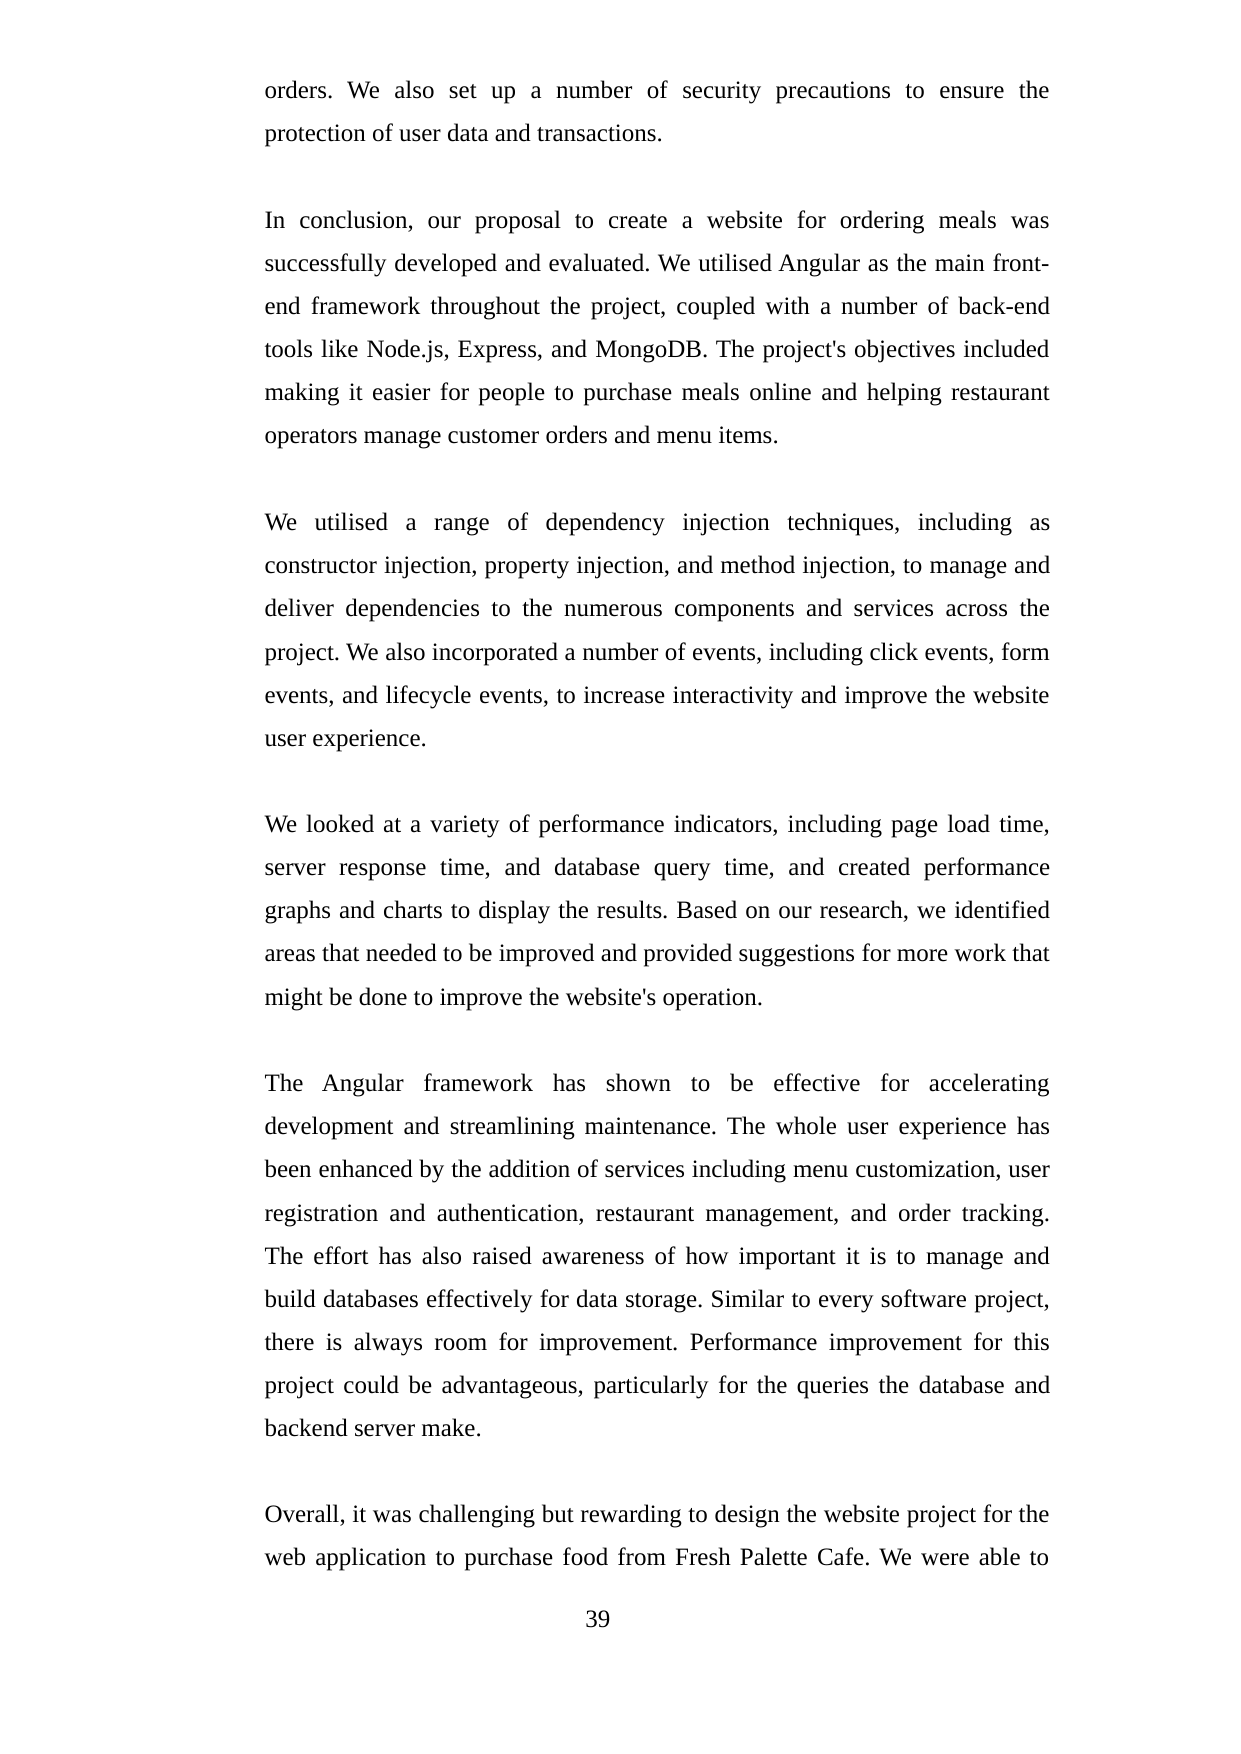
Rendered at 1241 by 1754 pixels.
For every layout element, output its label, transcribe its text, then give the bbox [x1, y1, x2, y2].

text We looked at a variety of performance indicators, including page load time, server response time, and database query time, and created performance graphs and charts to display the results. Based on our research, we identified areas that needed to be improved and provided suggestions for more work that might be done to improve the website's operation. [264, 809, 1051, 1010]
text We utilised a range of dependency injection techniques, including as constructor injection, property injection, and method injection, to manage and deliver dependencies to the numerous components and services across the project. We also incorporated a number of events, including click events, form events, and lifecycle events, to increase interactivity and improve the website user experience. [264, 507, 1051, 752]
text The Angular framework has shown to be effective for accelerating development and streamlining maintenance. The whole user experience has been enhanced by the addition of services including menu customization, user registration and authentication, restaurant management, and order tracking. The effort has also raised awareness of how important it is to manage and build databases effectively for data storage. Similar to every software project, there is always room for improvement. Performance improvement for this project could be advantageous, particularly for the queries the database and backend server make. [264, 1068, 1051, 1442]
text orders. We also set up a number of security precautions to ensure the protection of user data and transactions. [264, 75, 1051, 147]
text In conclusion, our proposal to create a website for ordering meals was successfully developed and evaluated. We utilised Angular as the main front-end framework throughout the project, coupled with a number of back-end tools like Node.js, Express, and MongoDB. The project's objectives included making it easier for people to purchase meals online and helping restaurant operators manage customer orders and menu items. [264, 205, 1051, 449]
text Overall, it was challenging but rewarding to design the website project for the web application to purchase food from Fresh Palette Cafe. We were able to [264, 1499, 1051, 1571]
